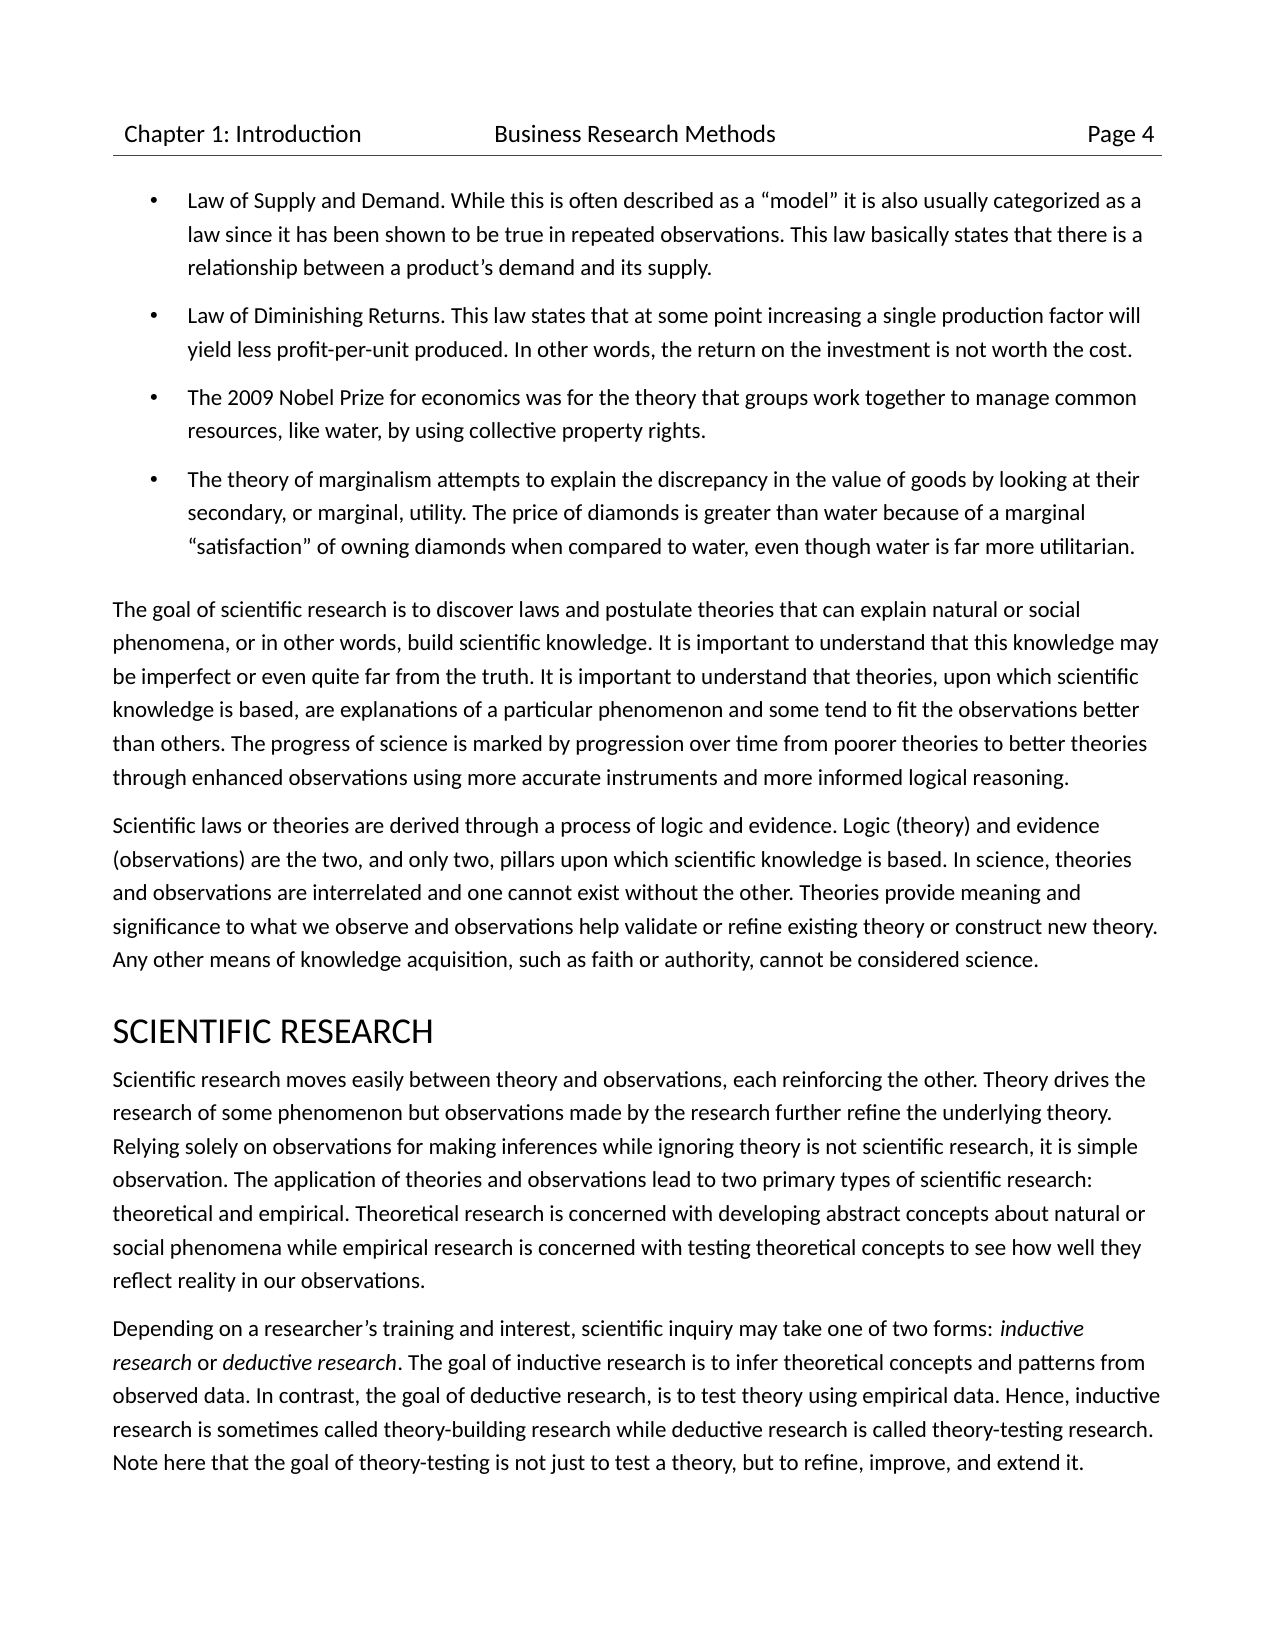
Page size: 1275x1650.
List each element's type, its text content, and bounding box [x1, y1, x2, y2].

subtitle Scientific Research [112, 1008, 1162, 1052]
text Scientific laws or theories are derived through a process of logic and evidence. Logic (theory) and evidence (observations) are the two, and only two, pillars upon which scientific knowledge is based. In science, theories and observations are interrelated and one cannot exist without the other. Theories provide meaning and significance to what we observe and observations help validate or refine existing theory or construct new theory. Any other means of knowledge acquisition, such as faith or authority, cannot be considered science. [112, 811, 1162, 973]
text Scientific research moves easily between theory and observations, each reinforcing the other. Theory drives the research of some phenomenon but observations made by the research further refine the underlying theory. Relying solely on observations for making inferences while ignoring theory is not scientific research, it is simple observation. The application of theories and observations lead to two primary types of scientific research: theoretical and empirical. Theoretical research is concerned with developing abstract concepts about natural or social phenomena while empirical research is concerned with testing theoretical concepts to see how well they reflect reality in our observations. [112, 1065, 1162, 1294]
text Depending on a researcher’s training and interest, scientific inquiry may take one of two forms: inductive research or deductive research. The goal of inductive research is to infer theoretical concepts and patterns from observed data. In contrast, the goal of deductive research, is to test theory using empirical data. Hence, inductive research is sometimes called theory-building research while deductive research is called theory-testing research. Note here that the goal of theory-testing is not just to test a theory, but to refine, improve, and extend it. [112, 1314, 1162, 1477]
list Law of Diminishing Returns. This law states that at some point increasing a single production factor will yield less profit-per-unit produced. In other words, the return on the investment is not worth the cost. [150, 301, 1162, 363]
text The goal of scientific research is to discover laws and postulate theories that can explain natural or social phenomena, or in other words, build scientific knowledge. It is important to understand that this knowledge may be imperfect or even quite far from the truth. It is important to understand that theories, upon which scientific knowledge is based, are explanations of a particular phenomenon and some tend to fit the observations better than others. The progress of science is marked by progression over time from poorer theories to better theories through enhanced observations using more accurate instruments and more informed logical reasoning. [112, 595, 1162, 791]
list The 2009 Nobel Prize for economics was for the theory that groups work together to manage common resources, like water, by using collective property rights. [150, 383, 1162, 444]
list Law of Supply and Demand. While this is often described as a “model” it is also usually categorized as a law since it has been shown to be true in repeated observations. This law basically states that there is a relationship between a product’s demand and its supply. [150, 186, 1162, 281]
list The theory of marginalism attempts to explain the discrepancy in the value of goods by looking at their secondary, or marginal, utility. The price of diamonds is greater than water because of a marginal “satisfaction” of owning diamonds when compared to water, even though water is far more utilitarian. [150, 465, 1162, 560]
